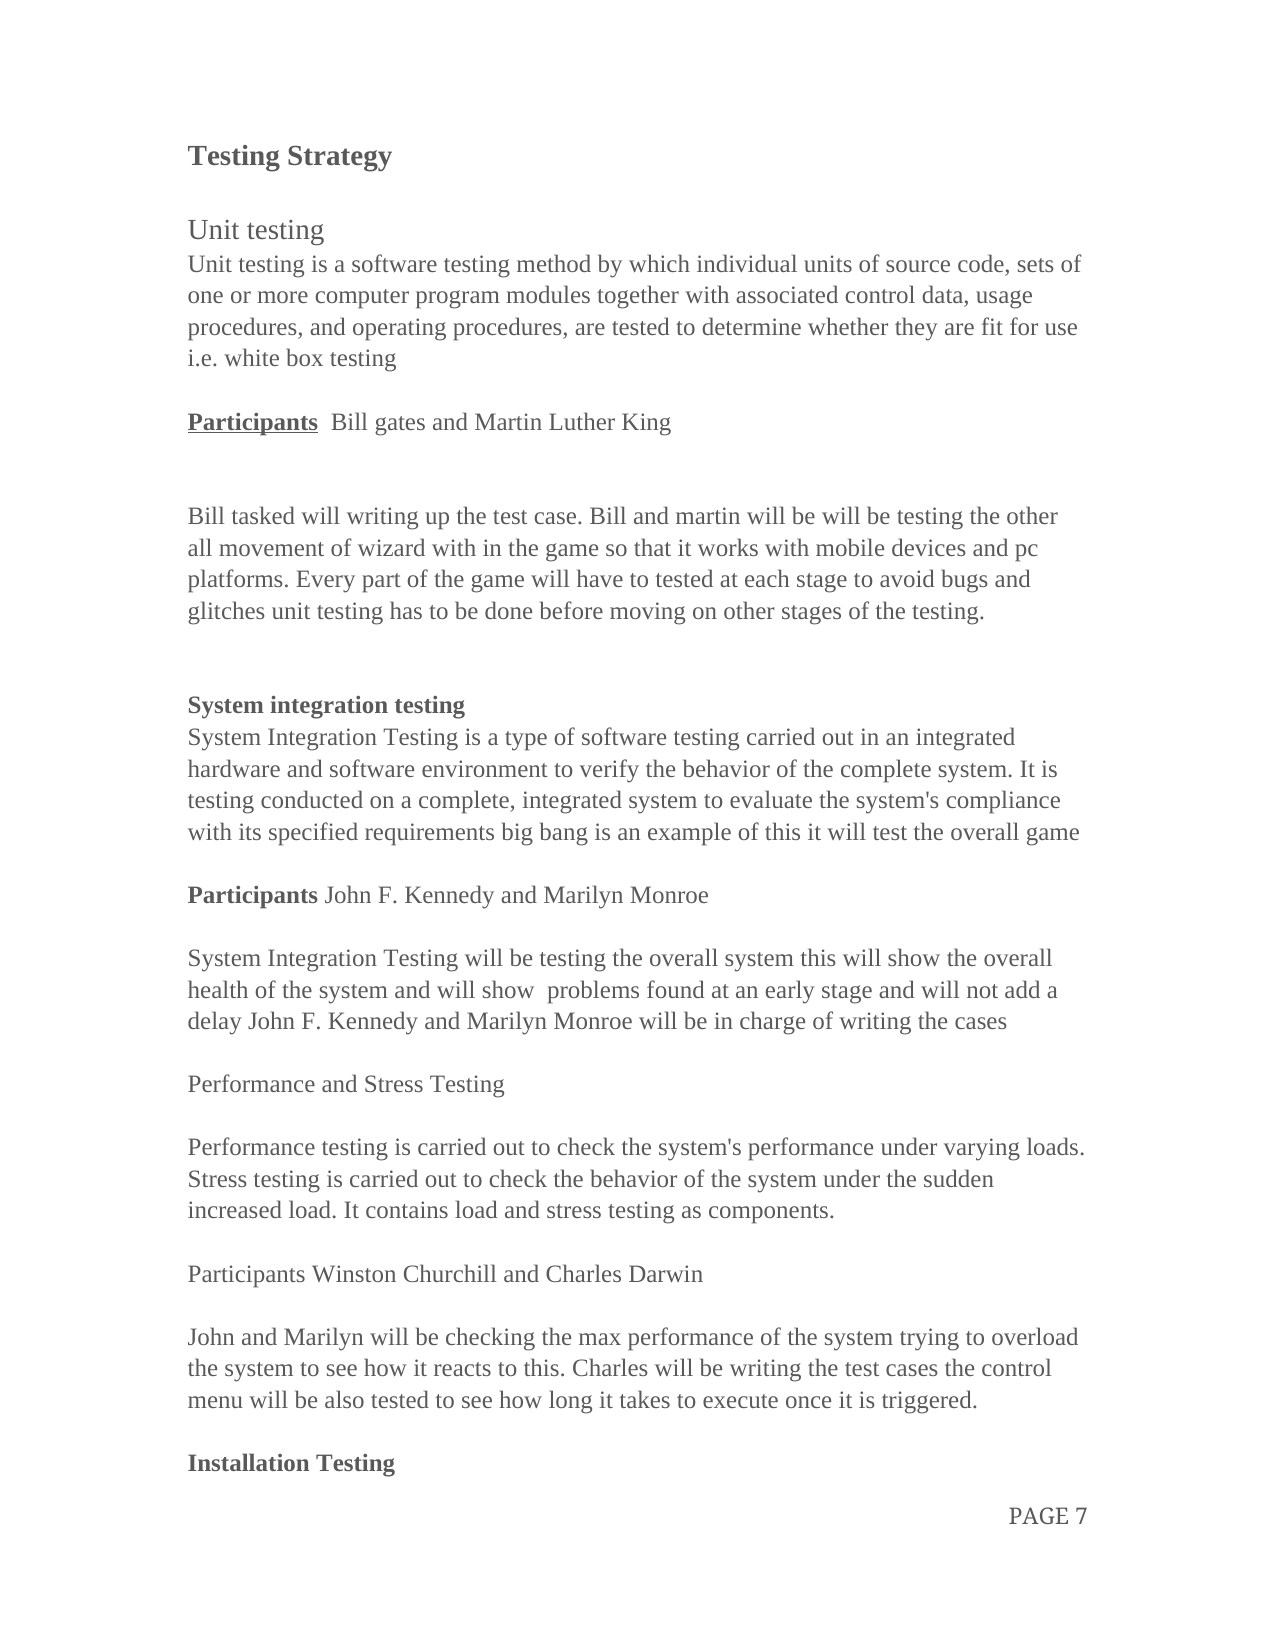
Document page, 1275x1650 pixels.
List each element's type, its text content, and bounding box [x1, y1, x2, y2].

text Testing Strategy [187, 138, 1087, 172]
text Participants John F. Kennedy and Marilyn Monroe [187, 880, 1087, 909]
text Unit testing [187, 212, 1087, 245]
text John and Marilyn will be checking the max performance of the system trying to overload the system to see how it reacts to this. Charles will be writing the test cases the control menu will be also tested to see how long it takes to execute once it is triggered. [187, 1322, 1087, 1414]
text Installation Testing [187, 1448, 1087, 1477]
text System Integration Testing will be testing the overall system this will show the overall health of the system and will show problems found at an early stage and will not add a delay John F. Kennedy and Marilyn Monroe will be in charge of writing the cases [187, 943, 1087, 1035]
text Bill tasked will writing up the test case. Bill and martin will be will be testing the other all movement of wizard with in the game so that it works with mobile devices and pc platforms. Every part of the game will have to tested at each stage to avoid bugs and glitches unit testing has to be done before moving on other stages of the testing. [187, 501, 1087, 625]
text Performance and Stress Testing [187, 1069, 1087, 1098]
text System Integration Testing is a type of software testing carried out in an integrated hardware and software environment to verify the behavior of the complete system. It is testing conducted on a complete, integrated system to evaluate the system's compliance with its specified requirements big bang is an example of this it will test the overall game [187, 722, 1087, 846]
text Unit testing is a software testing method by which individual units of source code, sets of one or more computer program modules together with associated control data, usage procedures, and operating procedures, are tested to determine whether they are fit for use i.e. white box testing [187, 249, 1087, 372]
text Performance testing is carried out to check the system's performance under varying loads. Stress testing is carried out to check the behavior of the system under the sudden increased load. It contains load and stress testing as components. [187, 1132, 1087, 1224]
text System integration testing [187, 691, 1087, 719]
text Participants Bill gates and Martin Luther King [187, 407, 1087, 435]
text Participants Winston Churchill and Charles Darwin [187, 1259, 1087, 1287]
